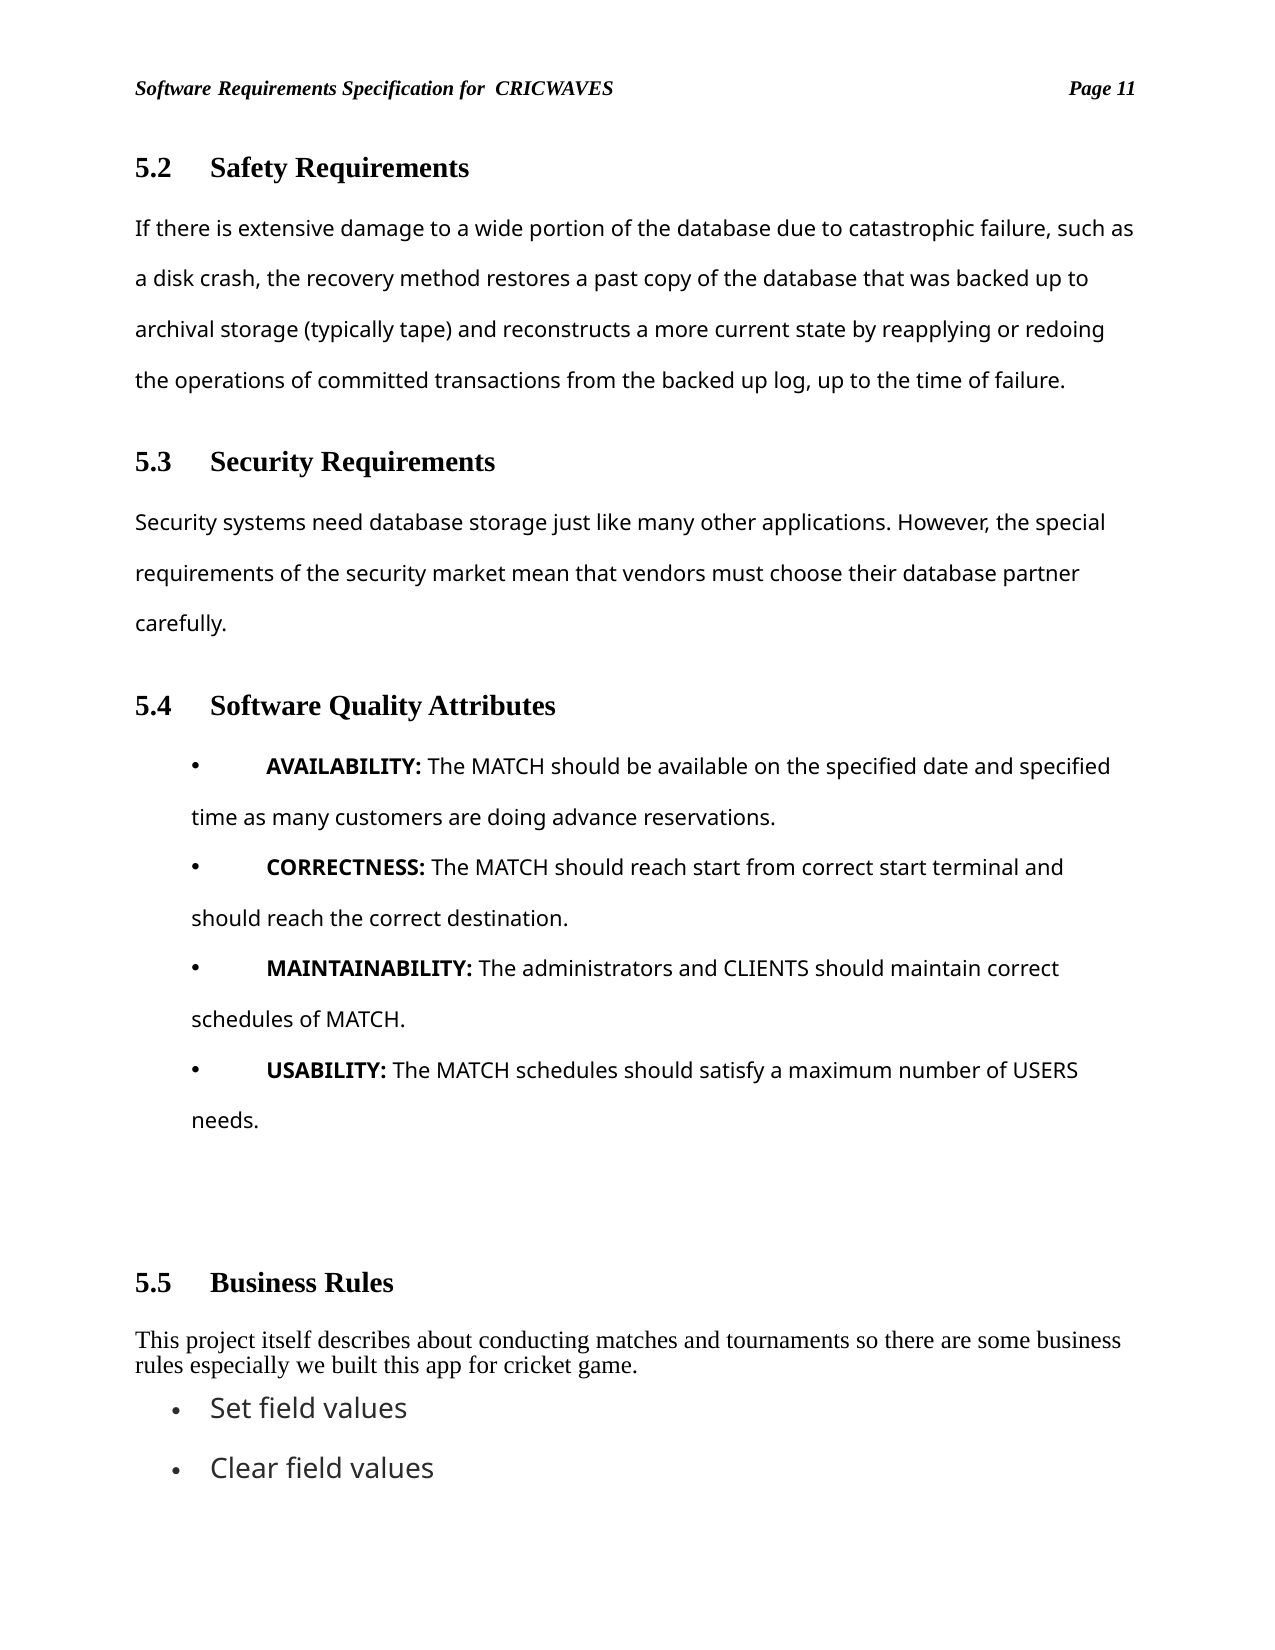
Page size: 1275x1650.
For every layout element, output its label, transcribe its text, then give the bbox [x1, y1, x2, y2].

text Security systems need database storage just like many other applications. However, the special requirements of the security market mean that vendors must choose their database partner carefully. [135, 507, 1140, 638]
subtitle Safety Requirements [135, 150, 1140, 183]
list USABILITY: The MATCH schedules should satisfy a maximum number of USERS needs. [191, 1054, 1140, 1135]
text This project itself describes about conducting matches and tournaments so there are some business rules especially we built this app for cricket game. [135, 1328, 1140, 1378]
subtitle Business Rules [135, 1266, 1140, 1299]
text If there is extensive damage to a wide portion of the database due to catastrophic failure, such as a disk crash, the recovery method restores a past copy of the database that was backed up to archival storage (typically tape) and reconstructs a more current state by reapplying or redoing the operations of committed transactions from the backed up log, up to the time of failure. [135, 213, 1140, 394]
list CORRECTNESS: The MATCH should reach start from correct start terminal and should reach the correct destination. [191, 852, 1140, 932]
subtitle Security Requirements [135, 444, 1140, 478]
subtitle Software Quality Attributes [135, 688, 1140, 722]
list Clear field values [172, 1448, 1140, 1486]
list MAINTAINABILITY: The administrators and CLIENTS should maintain correct schedules of MATCH. [191, 953, 1140, 1034]
list Set field values [172, 1389, 1140, 1427]
list AVAILABILITY: The MATCH should be available on the specified date and specified time as many customers are doing advance reservations. [191, 751, 1140, 831]
